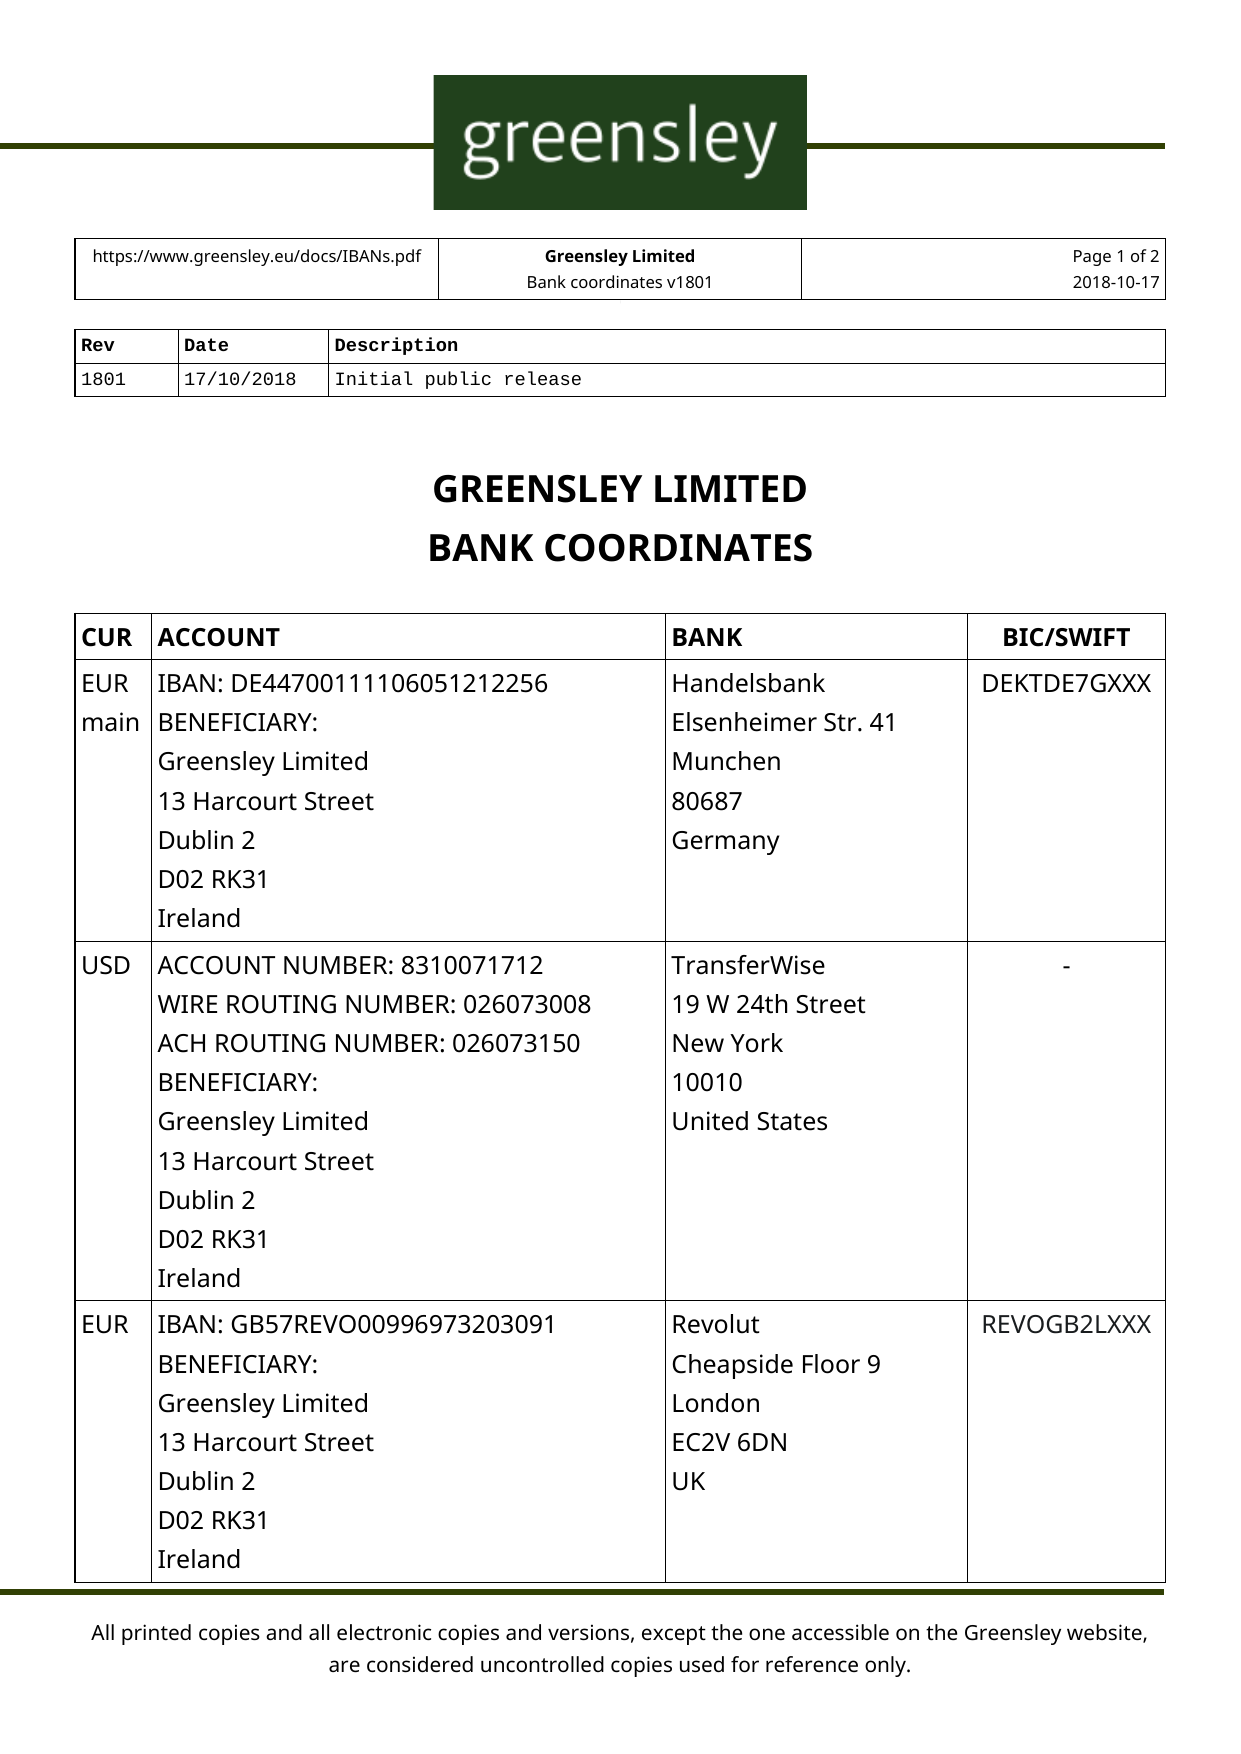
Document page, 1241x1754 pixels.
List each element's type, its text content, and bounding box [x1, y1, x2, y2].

table_cell EUR main [76, 660, 151, 941]
table_cell ACCOUNT NUMBER: 8310071712 WIRE ROUTING NUMBER: 026073008 ACH ROUTING NUMBER: 026073150 BENEFICIARY: Greensley Limited 13 Harcourt Street Dublin 2 D02 RK31 Ireland [152, 942, 665, 1300]
text BANK COORDINATES [75, 521, 1165, 572]
table_cell DEKTDE7GXXX [968, 660, 1165, 941]
picture [433, 75, 807, 210]
table_cell Initial public release [329, 364, 1165, 396]
table_header ACCOUNT [152, 614, 665, 659]
table_cell IBAN: GB57REVO00996973203091 BENEFICIARY: Greensley Limited 13 Harcourt Street Dublin 2 D02 RK31 Ireland [152, 1301, 665, 1582]
table_cell Handelsbank Elsenheimer Str. 41 Munchen 80687 Germany [666, 660, 967, 941]
table_cell USD [76, 942, 151, 1300]
table_cell REVOGB2LXXX [968, 1301, 1165, 1582]
table_cell TransferWise 19 W 24th Street New York 10010 United States [666, 942, 967, 1300]
table_cell - [968, 942, 1165, 1300]
table_header Date [179, 330, 328, 362]
table_cell IBAN: DE44700111106051212256 BENEFICIARY: Greensley Limited 13 Harcourt Street Dublin 2 D02 RK31 Ireland [152, 660, 665, 941]
table_cell Revolut Cheapside Floor 9 London EC2V 6DN UK [666, 1301, 967, 1582]
table_header Description [329, 330, 1165, 362]
table_header BIC/SWIFT [968, 614, 1165, 659]
text GREENSLEY LIMITED [75, 462, 1165, 513]
table_cell 17/10/2018 [179, 364, 328, 396]
table_header Rev [76, 330, 178, 362]
table_header BANK [666, 614, 967, 659]
table_cell EUR [76, 1301, 151, 1582]
table_header CUR [76, 614, 151, 659]
table_cell 1801 [76, 364, 178, 396]
